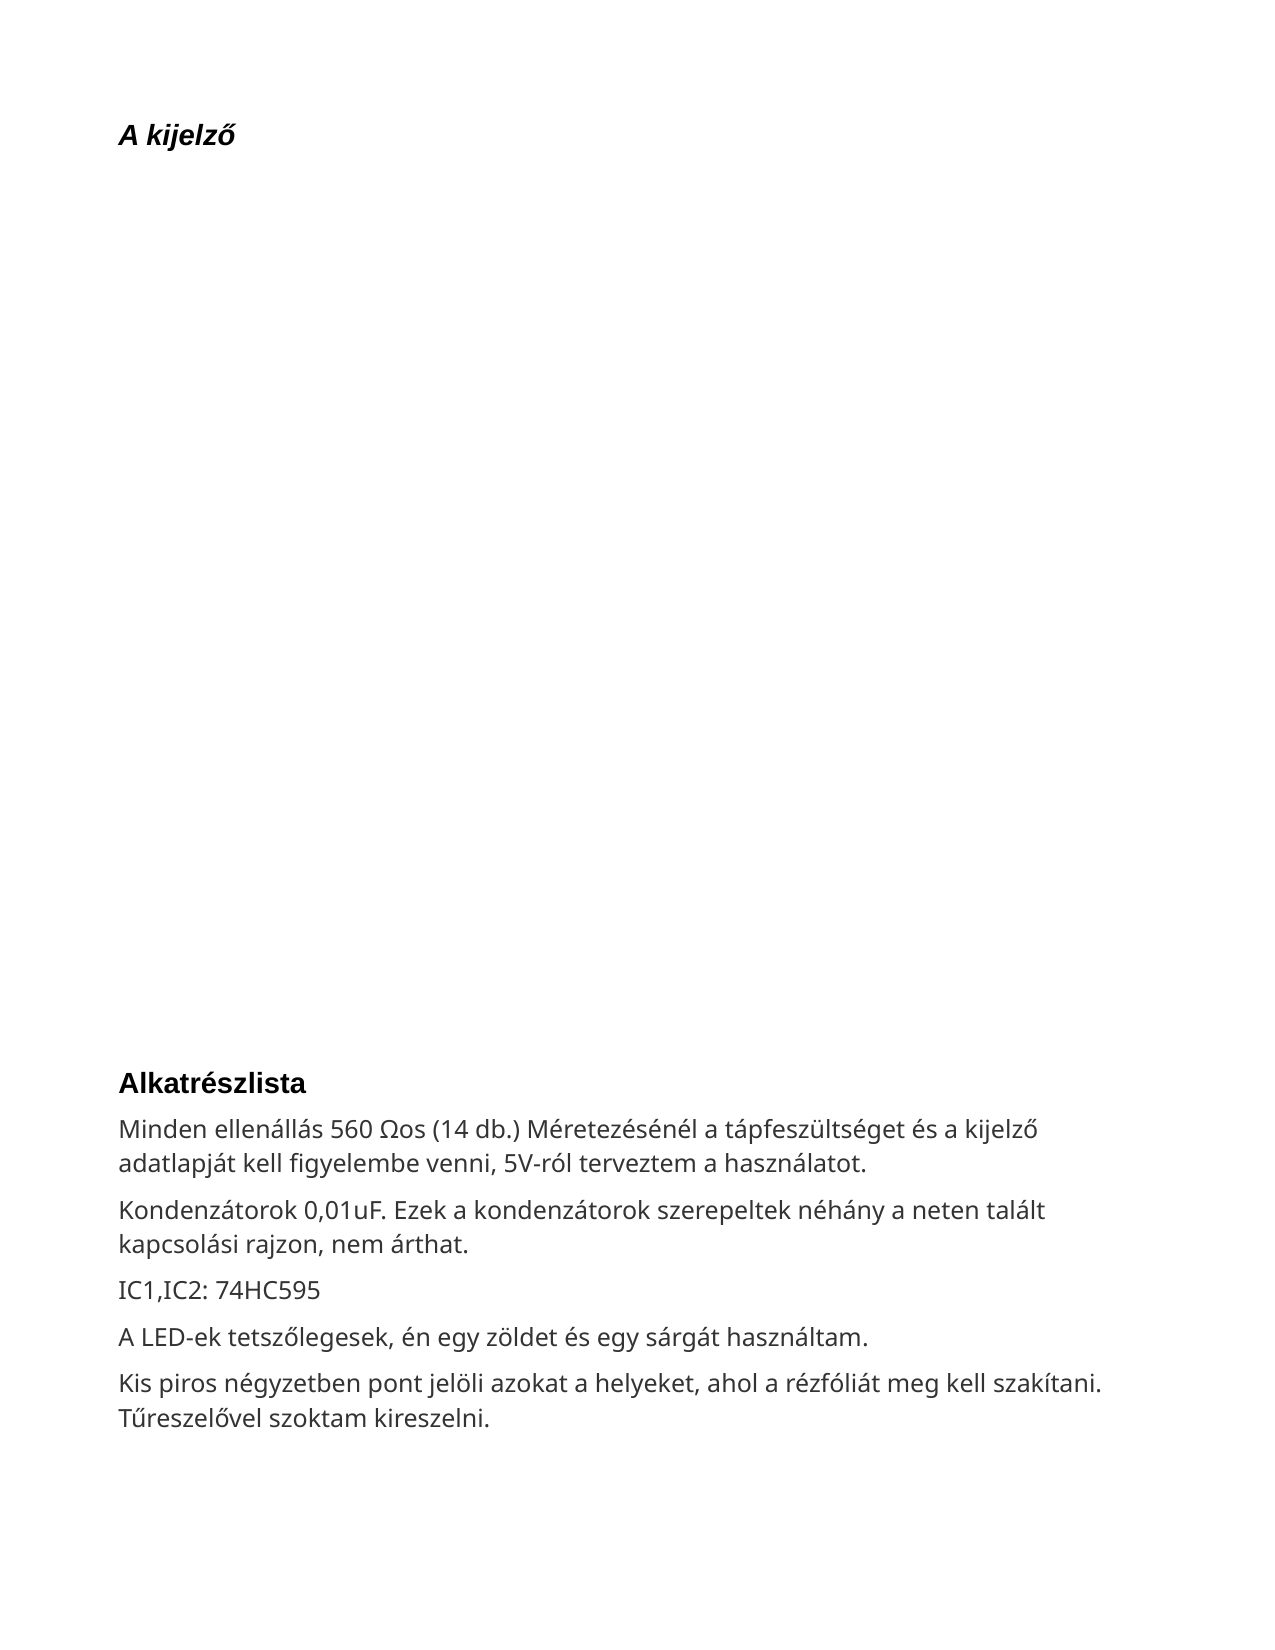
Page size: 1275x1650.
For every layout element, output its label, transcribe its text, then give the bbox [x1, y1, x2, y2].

text Minden ellenállás 560 Ωos (14 db.) Méretezésénél a tápfeszültséget és a kijelző adatlapját kell figyelembe venni, 5V-ról terveztem a használatot. [118, 1112, 1157, 1180]
text Kis piros négyzetben pont jelöli azokat a helyeket, ahol a rézfóliát meg kell szakítani. Tűreszelővel szoktam kireszelni. [118, 1366, 1157, 1434]
subtitle A kijelző [118, 118, 1157, 152]
subtitle Alkatrészlista [118, 1066, 1157, 1099]
text A LED-ek tetszőlegesek, én egy zöldet és egy sárgát használtam. [118, 1319, 1157, 1354]
text IC1,IC2: 74HC595 [118, 1273, 1157, 1307]
text Kondenzátorok 0,01uF. Ezek a kondenzátorok szerepeltek néhány a neten talált kapcsolási rajzon, nem árthat. [118, 1192, 1157, 1261]
